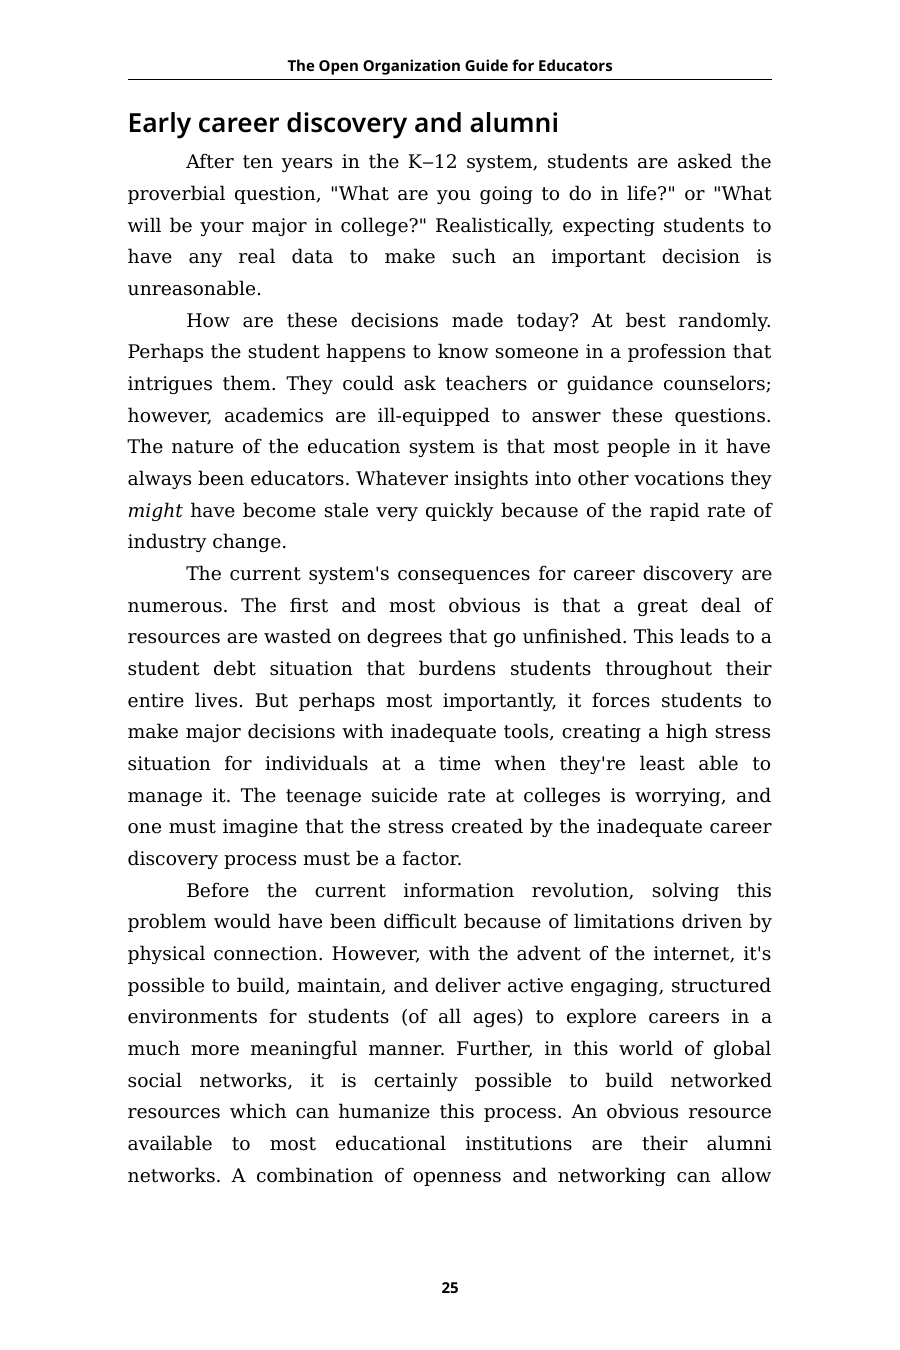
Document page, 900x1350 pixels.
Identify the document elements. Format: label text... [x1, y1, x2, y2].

subtitle Early career discovery and alumni [127, 109, 772, 139]
text After ten years in the K‒12 system, students are asked the proverbial question, "What are you going to do in life?" or "What will be your major in college?" Realistically, expecting students to have any real data to make such an important decision is unreasonable. [127, 152, 772, 300]
text The current system's consequences for career discovery are numerous. The first and most obvious is that a great deal of resources are wasted on degrees that go unfinished. This leads to a student debt situation that burdens students throughout their entire lives. But perhaps most importantly, it forces students to make major decisions with inadequate tools, creating a high stress situation for individuals at a time when they're least able to manage it. The teenage suicide rate at colleges is worrying, and one must imagine that the stress created by the inadequate career discovery process must be a factor. [127, 563, 772, 870]
text How are these decisions made today? At best randomly. Perhaps the student happens to know someone in a profession that intrigues them. They could ask teachers or guidance counselors; however, academics are ill-equipped to answer these questions. The nature of the education system is that most people in it have always been educators. Whatever insights into other vocations they might have become stale very quickly because of the rapid rate of industry change. [127, 310, 772, 553]
text Before the current information revolution, solving this problem would have been difficult because of limitations driven by physical connection. However, with the advent of the internet, it's possible to build, maintain, and deliver active engaging, structured environments for students (of all ages) to explore careers in a much more meaningful manner. Further, in this world of global social networks, it is certainly possible to build networked resources which can humanize this process. An obvious resource available to most educational institutions are their alumni networks. A combination of openness and networking can allow [127, 880, 772, 1187]
